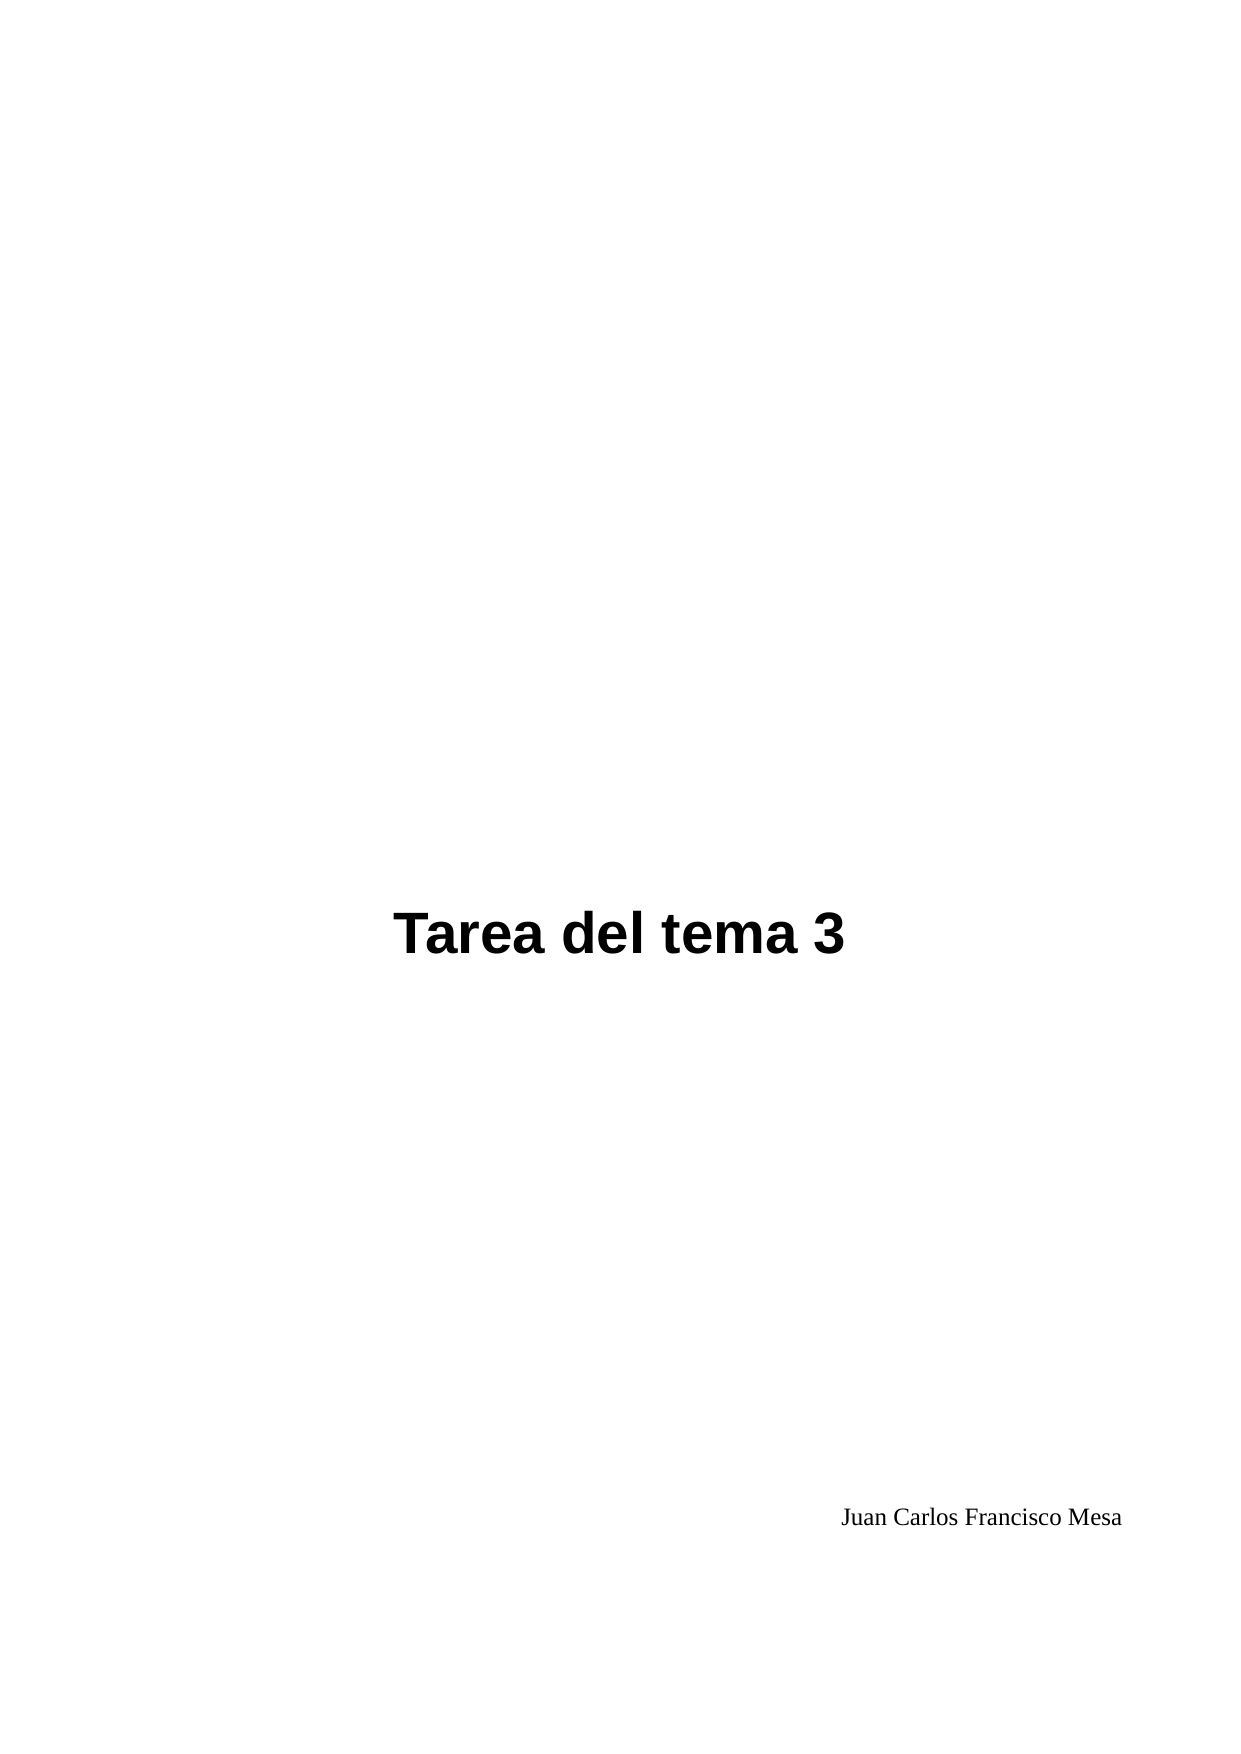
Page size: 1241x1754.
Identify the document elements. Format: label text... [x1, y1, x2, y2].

text Juan Carlos Francisco Mesa [118, 1502, 1122, 1530]
title Tarea del tema 3 [118, 898, 1122, 966]
